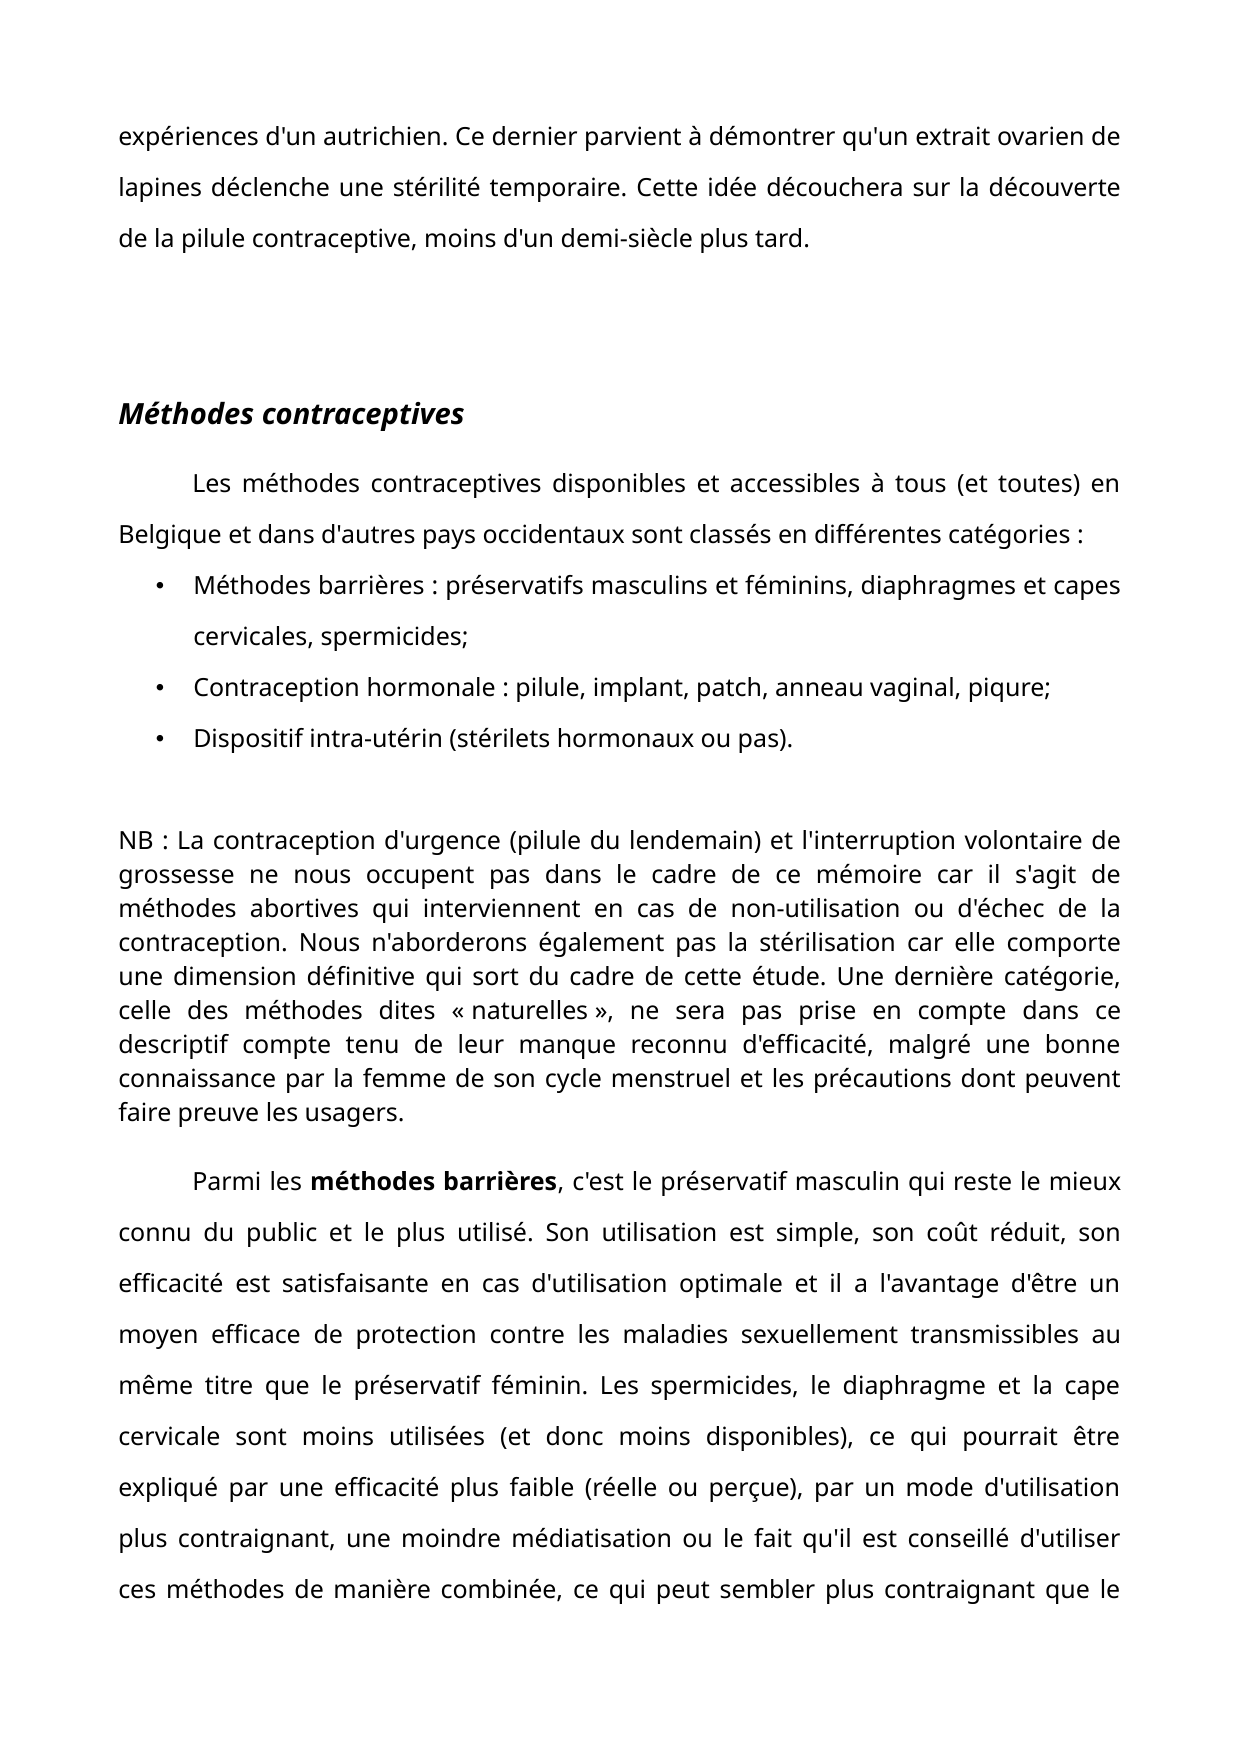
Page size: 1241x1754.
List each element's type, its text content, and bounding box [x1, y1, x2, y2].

list Dispositif intra-utérin (stérilets hormonaux ou pas). [156, 720, 1122, 754]
text NB : La contraception d'urgence (pilule du lendemain) et l'interruption volontaire de grossesse ne nous occupent pas dans le cadre de ce mémoire car il s'agit de méthodes abortives qui interviennent en cas de non-utilisation ou d'échec de la contraception. Nous n'aborderons également pas la stérilisation car elle comporte une dimension définitive qui sort du cadre de cette étude. Une dernière catégorie, celle des méthodes dites « naturelles », ne sera pas prise en compte dans ce descriptif compte tenu de leur manque reconnu d'efficacité, malgré une bonne connaissance par la femme de son cycle menstruel et les précautions dont peuvent faire preuve les usagers. [118, 822, 1122, 1129]
text expériences d'un autrichien. Ce dernier parvient à démontrer qu'un extrait ovarien de lapines déclenche une stérilité temporaire. Cette idée découchera sur la découverte de la pilule contraceptive, moins d'un demi-siècle plus tard. [118, 118, 1122, 254]
text Parmi les méthodes barrières, c'est le préservatif masculin qui reste le mieux connu du public et le plus utilisé. Son utilisation est simple, son coût réduit, son efficacité est satisfaisante en cas d'utilisation optimale et il a l'avantage d'être un moyen efficace de protection contre les maladies sexuellement transmissibles au même titre que le préservatif féminin. Les spermicides, le diaphragme et la cape cervicale sont moins utilisées (et donc moins disponibles), ce qui pourrait être expliqué par une efficacité plus faible (réelle ou perçue), par un mode d'utilisation plus contraignant, une moindre médiatisation ou le fait qu'il est conseillé d'utiliser ces méthodes de manière combinée, ce qui peut sembler plus contraignant que le [118, 1163, 1122, 1606]
subtitle Méthodes contraceptives [118, 393, 1122, 433]
list Contraception hormonale : pilule, implant, patch, anneau vaginal, piqure; [156, 669, 1122, 703]
list Méthodes barrières : préservatifs masculins et féminins, diaphragmes et capes cervicales, spermicides; [156, 567, 1122, 652]
text Les méthodes contraceptives disponibles et accessibles à tous (et toutes) en Belgique et dans d'autres pays occidentaux sont classés en différentes catégories : [118, 465, 1122, 550]
